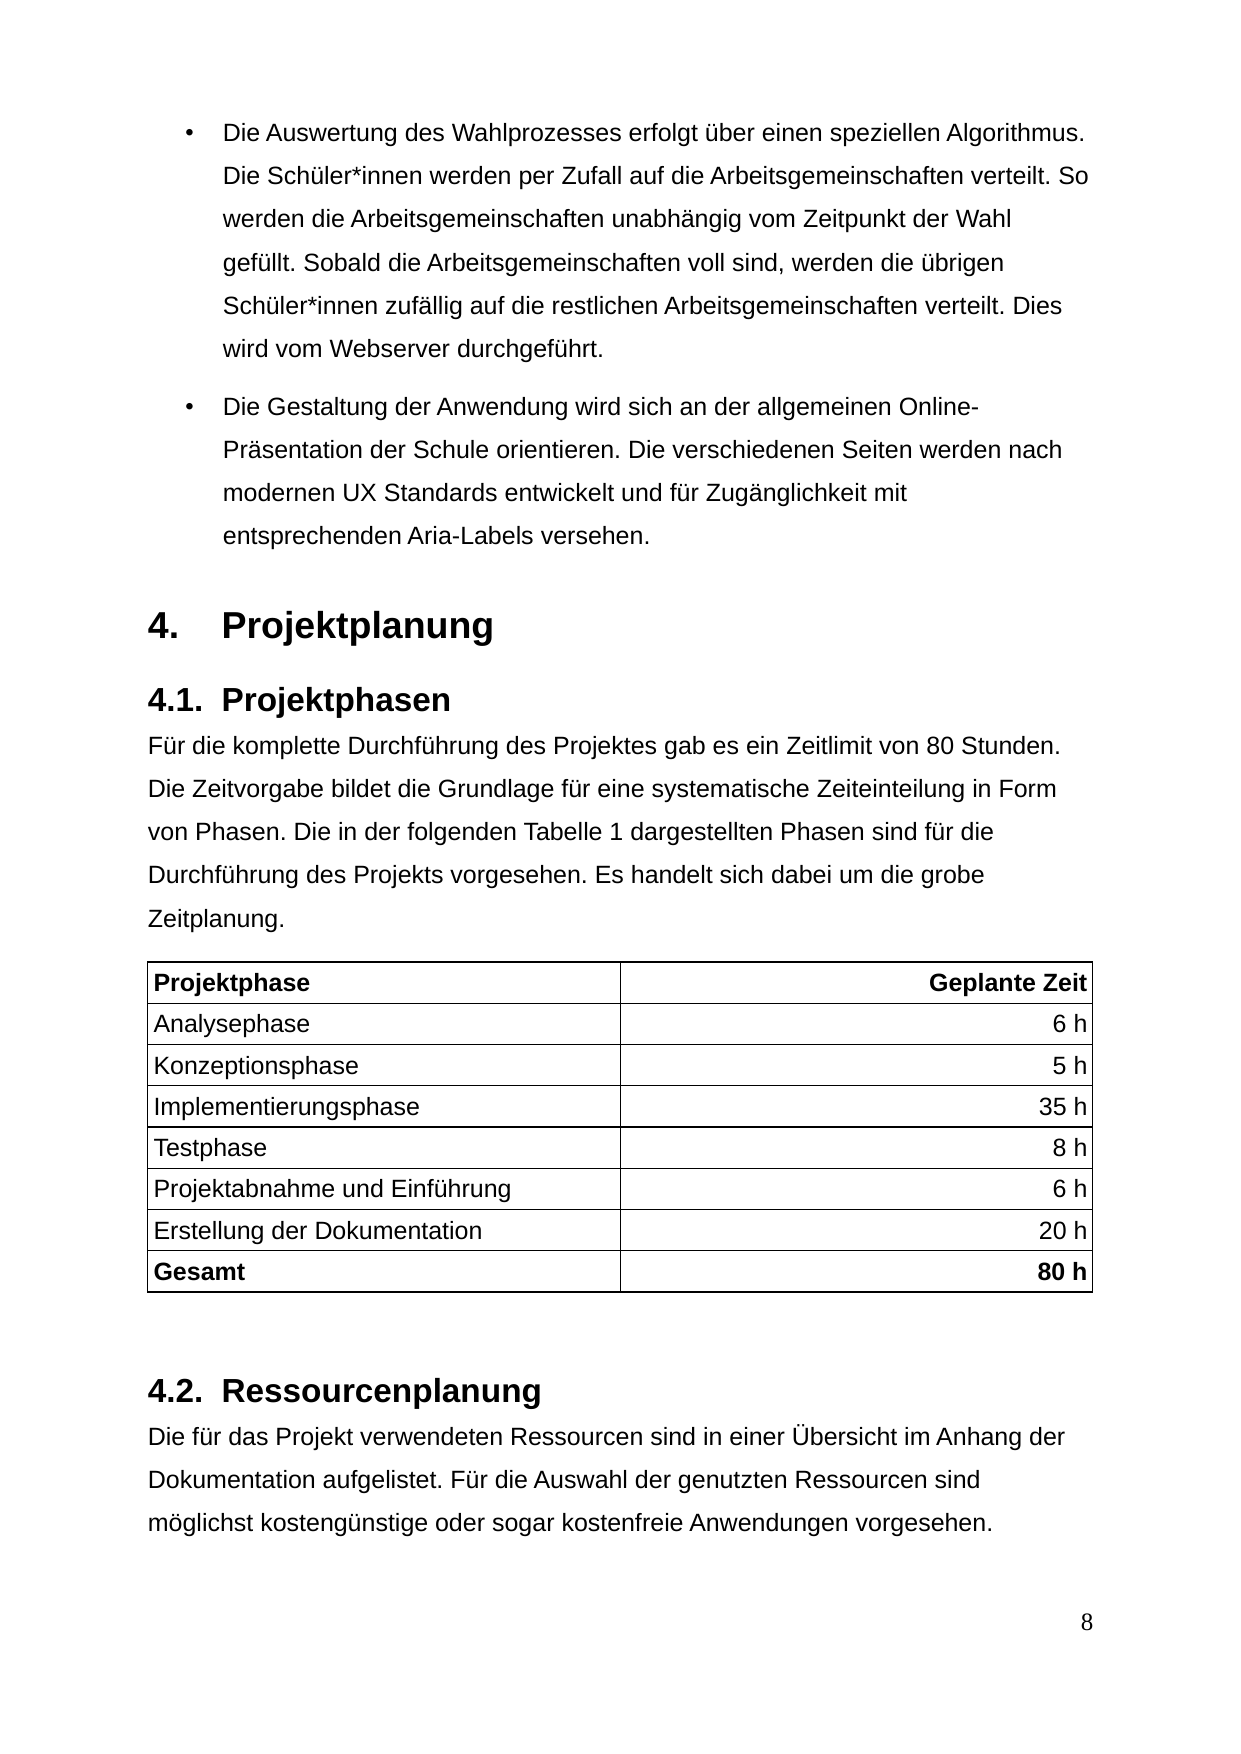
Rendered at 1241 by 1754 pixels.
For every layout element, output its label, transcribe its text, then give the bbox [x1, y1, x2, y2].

list Die Gestaltung der Anwendung wird sich an der allgemeinen Online-Präsentation der Schule orientieren. Die verschiedenen Seiten werden nach modernen UX Standards entwickelt und für Zugänglichkeit mit entsprechenden Aria-Labels versehen. [185, 392, 1093, 550]
table_cell Analysephase [148, 1004, 620, 1044]
table_cell 20 h [621, 1210, 1092, 1250]
table_cell 80 h [621, 1251, 1092, 1291]
list Die Auswertung des Wahlprozesses erfolgt über einen speziellen Algorithmus. Die Schüler*innen werden per Zufall auf die Arbeitsgemeinschaften verteilt. So werden die Arbeitsgemeinschaften unabhängig vom Zeitpunkt der Wahl gefüllt. Sobald die Arbeitsgemeinschaften voll sind, werden die übrigen Schüler*innen zufällig auf die restlichen Arbeitsgemeinschaften verteilt. Dies wird vom Webserver durchgeführt. [185, 118, 1093, 363]
table_header Geplante Zeit [621, 963, 1092, 1003]
table_cell Gesamt [148, 1251, 620, 1291]
table_cell Implementierungsphase [148, 1086, 620, 1126]
subtitle Projektphasen [148, 680, 1093, 719]
subtitle Projektplanung [148, 604, 1093, 647]
subtitle Ressourcenplanung [148, 1371, 1093, 1409]
table_cell 35 h [621, 1086, 1092, 1126]
text Für die komplette Durchführung des Projektes gab es ein Zeitlimit von 80 Stunden. Die Zeitvorgabe bildet die Grundlage für eine systematische Zeiteinteilung in Form von Phasen. Die in der folgenden Tabelle 1 dargestellten Phasen sind für die Durchführung des Projekts vorgesehen. Es handelt sich dabei um die grobe Zeitplanung. [148, 731, 1093, 932]
table_cell 6 h [621, 1169, 1092, 1209]
text Die für das Projekt verwendeten Ressourcen sind in einer Übersicht im Anhang der Dokumentation aufgelistet. Für die Auswahl der genutzten Ressourcen sind möglichst kostengünstige oder sogar kostenfreie Anwendungen vorgesehen. [148, 1422, 1093, 1537]
table_cell Konzeptionsphase [148, 1045, 620, 1085]
table_cell Testphase [148, 1128, 620, 1168]
table_header Projektphase [148, 963, 620, 1003]
table_cell 6 h [621, 1004, 1092, 1044]
table_cell Erstellung der Dokumentation [148, 1210, 620, 1250]
table_cell 5 h [621, 1045, 1092, 1085]
table_cell Projektabnahme und Einführung [148, 1169, 620, 1209]
table_cell 8 h [621, 1128, 1092, 1168]
